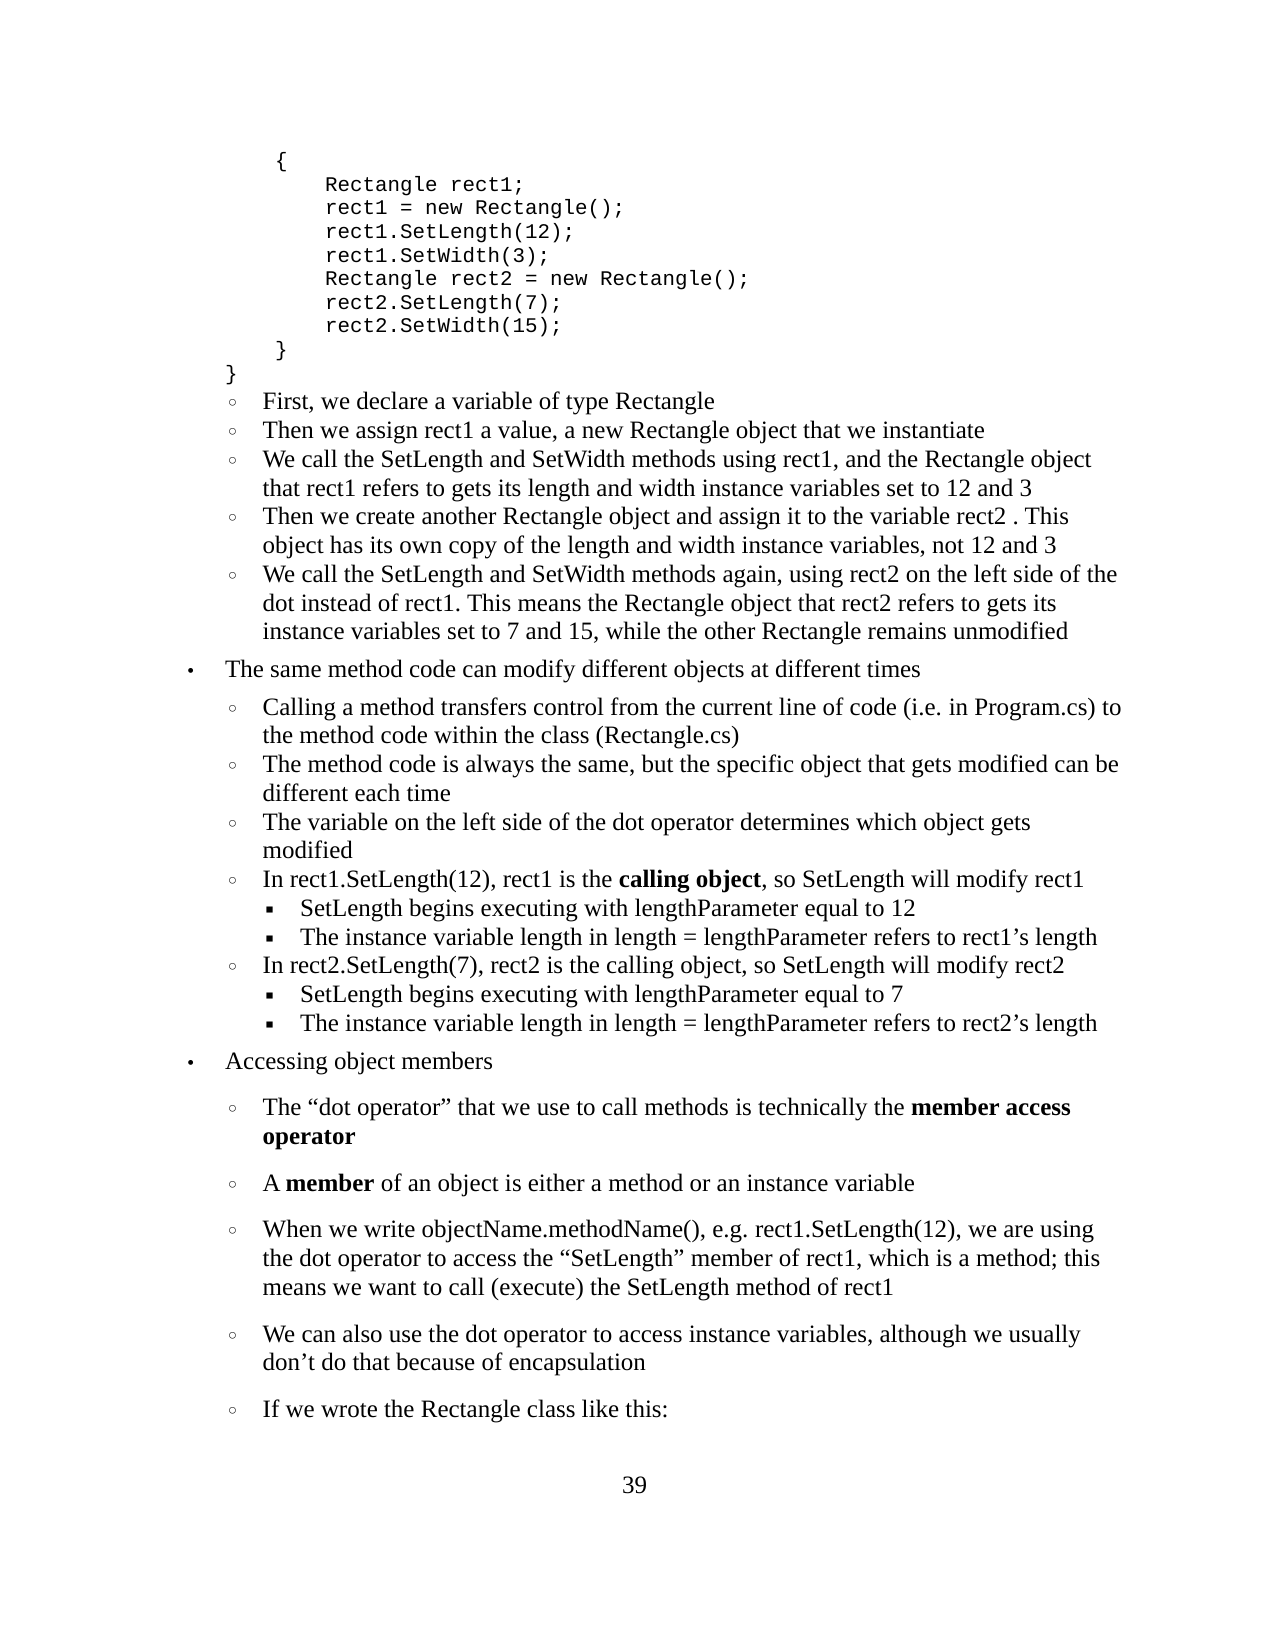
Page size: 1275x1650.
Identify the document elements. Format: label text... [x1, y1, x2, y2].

list Rectangle rect1; [187, 174, 1125, 197]
list } [187, 363, 1125, 386]
list rect2.SetWidth(15); [187, 316, 1125, 339]
list Accessing object members [187, 1046, 1125, 1074]
list The instance variable length in length = lengthParameter refers to rect2’s length [262, 1008, 1125, 1037]
list rect1.SetWidth(3); [187, 244, 1125, 268]
list Then we assign rect1 a value, a new Rectangle object that we instantiate [225, 415, 1125, 444]
list SetLength begins executing with lengthParameter equal to 7 [262, 979, 1125, 1008]
list Rectangle rect2 = new Rectangle(); [187, 268, 1125, 292]
list We call the SetLength and SetWidth methods using rect1, and the Rectangle object that rect1 refers to gets its length and width instance variables set to 12 and 3 [225, 444, 1125, 501]
list A member of an object is either a method or an instance variable [225, 1168, 1125, 1197]
list We can also use the dot operator to access instance variables, although we usually don’t do that because of encapsulation [225, 1319, 1125, 1376]
list The “dot operator” that we use to call methods is technically the member access operator [225, 1092, 1125, 1150]
list In rect1.SetLength(12), rect1 is the calling object, so SetLength will modify rect1 [225, 864, 1125, 893]
list rect2.SetLength(7); [187, 292, 1125, 316]
list rect1 = new Rectangle(); [187, 197, 1125, 221]
list rect1.SetLength(12); [187, 221, 1125, 244]
list We call the SetLength and SetWidth methods again, using rect2 on the left side of the dot instead of rect1. This means the Rectangle object that rect2 refers to gets its instance variables set to 7 and 15, while the other Rectangle remains unmodified [225, 559, 1125, 645]
list The instance variable length in length = lengthParameter refers to rect1’s length [262, 922, 1125, 951]
list The method code is always the same, but the specific object that gets modified can be different each time [225, 749, 1125, 807]
list The same method code can modify different objects at different times [187, 654, 1125, 683]
list { [187, 150, 1125, 174]
list When we write objectName.methodName(), e.g. rect1.SetLength(12), we are using the dot operator to access the “SetLength” member of rect1, which is a method; this means we want to call (execute) the SetLength method of rect1 [225, 1214, 1125, 1301]
list SetLength begins executing with lengthParameter equal to 12 [262, 893, 1125, 922]
list Calling a method transfers control from the current line of code (i.e. in Program.cs) to the method code within the class (Rectangle.cs) [225, 692, 1125, 749]
list If we wrote the Rectangle class like this: [225, 1394, 1125, 1423]
list The variable on the left side of the dot operator determines which object gets modified [225, 807, 1125, 864]
list In rect2.SetLength(7), rect2 is the calling object, so SetLength will modify rect2 [225, 951, 1125, 979]
list Then we create another Rectangle object and assign it to the variable rect2 . This object has its own copy of the length and width instance variables, not 12 and 3 [225, 501, 1125, 559]
list } [187, 339, 1125, 363]
list First, we declare a variable of type Rectangle [225, 386, 1125, 415]
